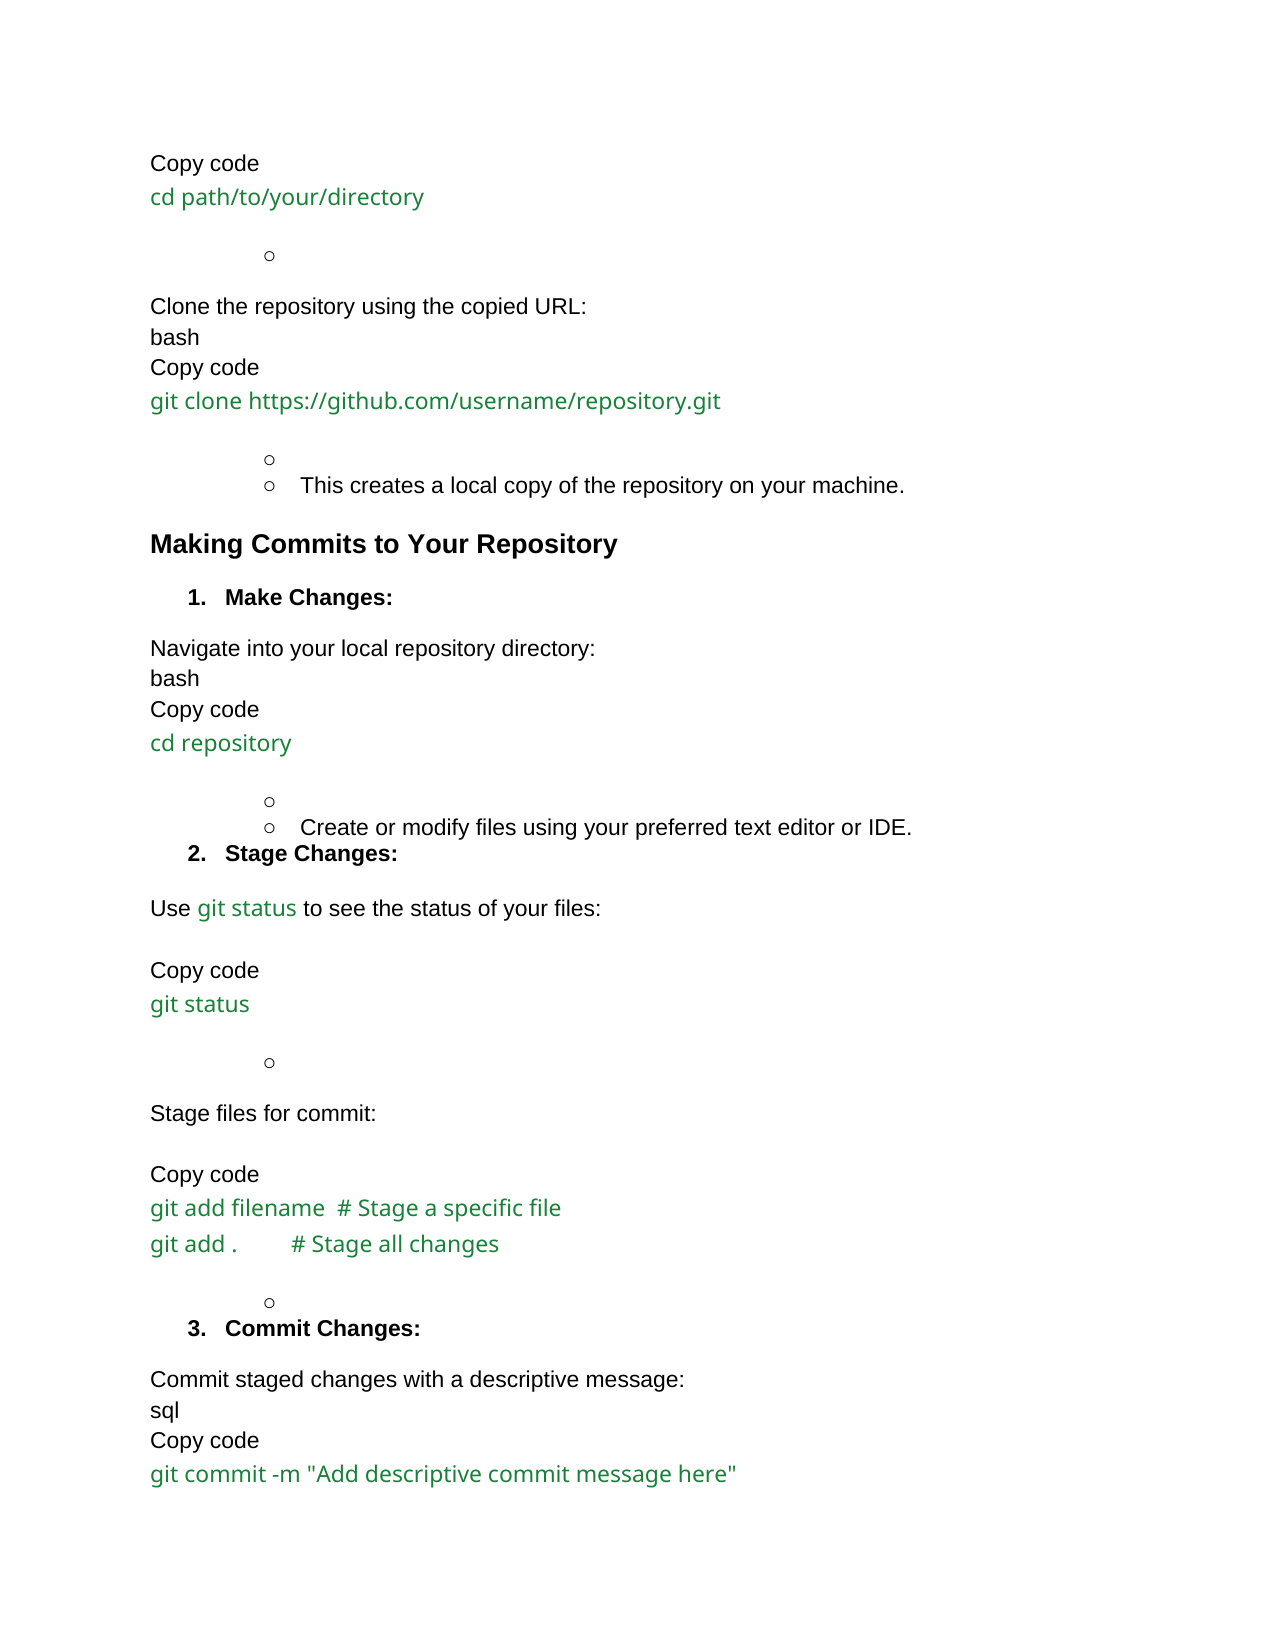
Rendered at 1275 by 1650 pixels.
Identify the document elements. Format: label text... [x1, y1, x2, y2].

text Clone the repository using the copied URL: bash Copy code git clone https://github.com/username/repository.git [150, 293, 1125, 416]
text Use git status to see the status of your files: Copy code git status [150, 892, 1125, 1019]
text Navigate into your local repository directory: bash Copy code cd repository [150, 635, 1125, 758]
list Make Changes: [187, 584, 1125, 610]
text Stage files for commit: Copy code git add filename # Stage a specific file [150, 1100, 1125, 1223]
subtitle Making Commits to Your Repository [150, 528, 1125, 559]
text Commit staged changes with a descriptive message: sql Copy code git commit -m "Add descriptive commit message here" [150, 1366, 1125, 1489]
text git add . # Stage all changes [150, 1228, 1125, 1259]
list This creates a local copy of the repository on your machine. [262, 472, 1125, 498]
list Commit Changes: [187, 1315, 1125, 1341]
list Create or modify files using your preferred text editor or IDE. [262, 814, 1125, 840]
list Stage Changes: [187, 840, 1125, 867]
text Copy code cd path/to/your/directory [150, 150, 1125, 212]
